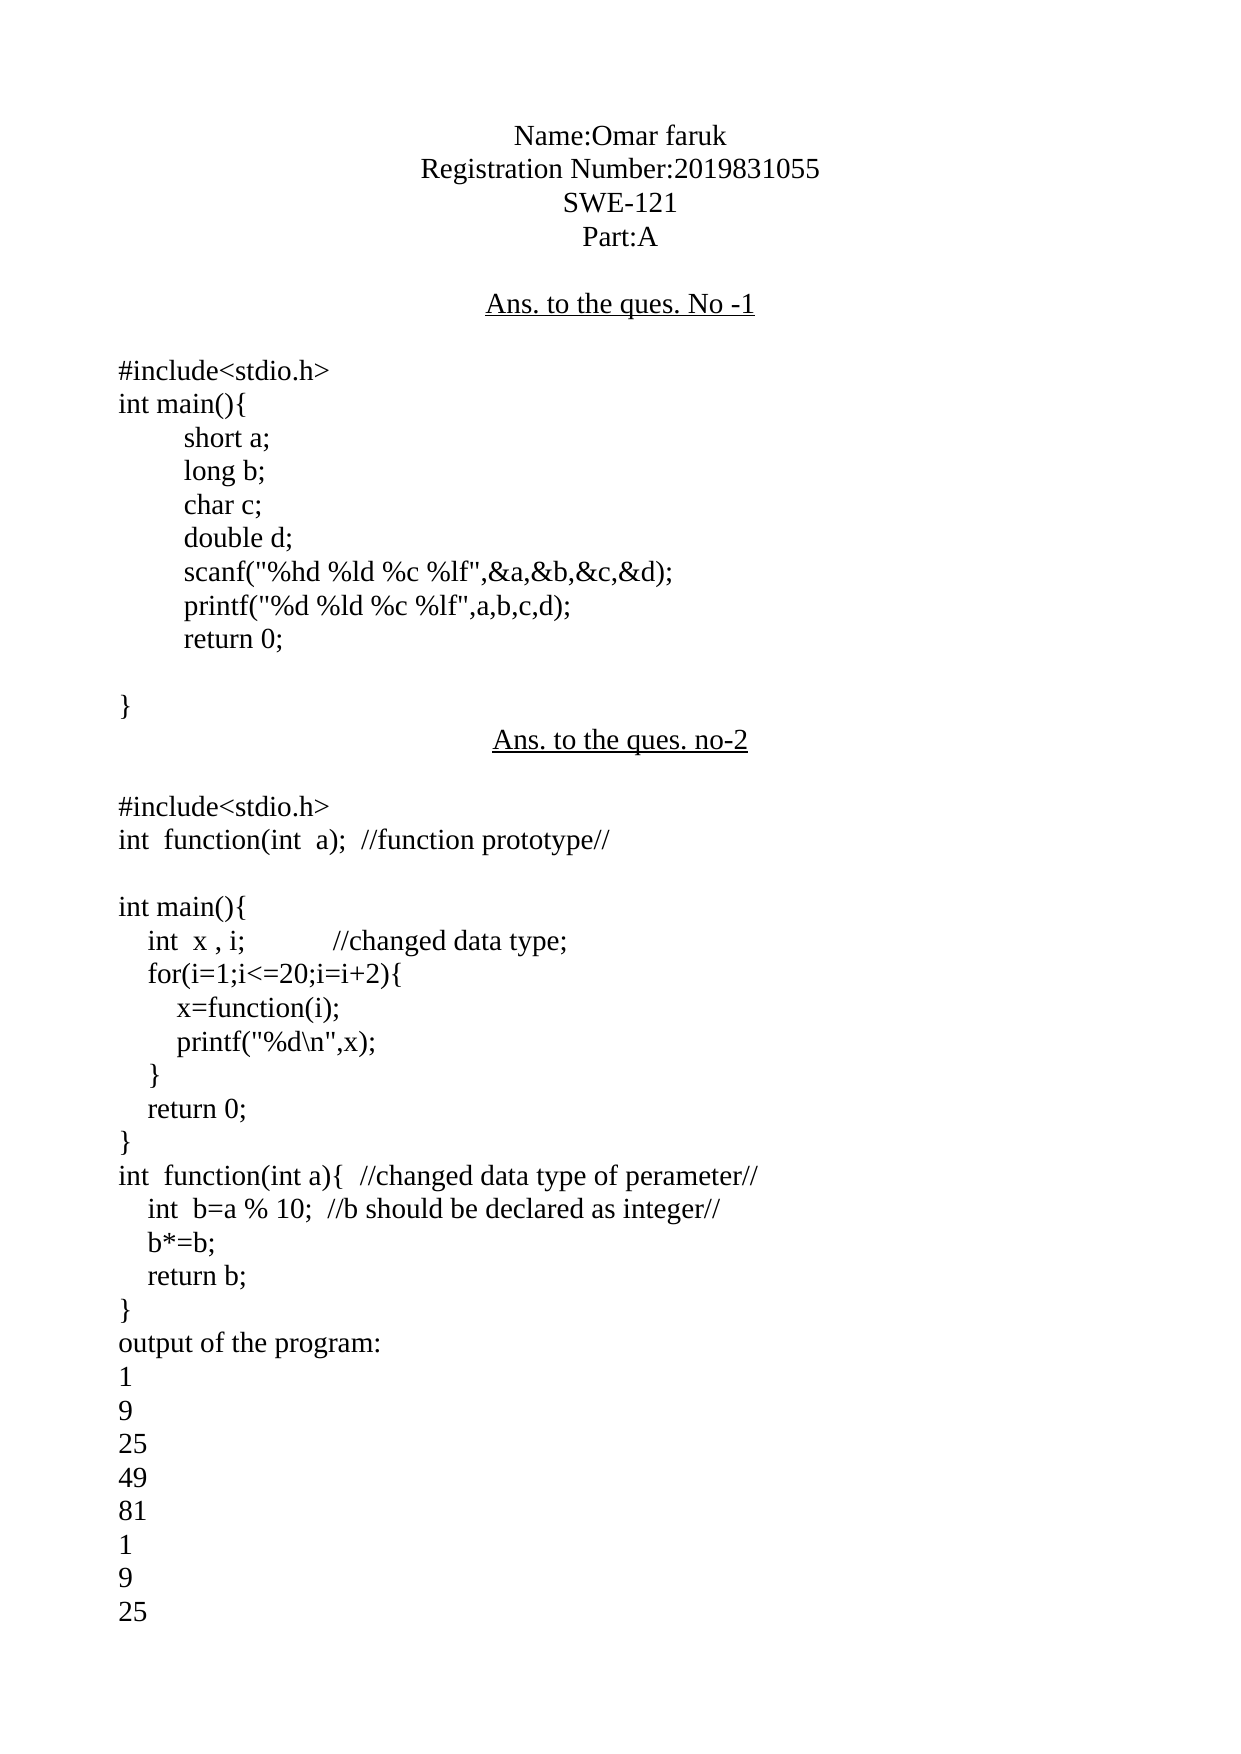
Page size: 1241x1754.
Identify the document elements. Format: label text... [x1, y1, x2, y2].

text int function(int a){ //changed data type of perameter// [118, 1158, 1122, 1191]
text } [118, 688, 1122, 722]
text return 0; [118, 1091, 1122, 1124]
text SWE-121 [118, 185, 1122, 219]
text 81 [118, 1493, 1122, 1527]
text #include<stdio.h> [118, 789, 1122, 822]
text output of the program: [118, 1326, 1122, 1359]
text printf("%d %ld %c %lf",a,b,c,d); [118, 588, 1122, 621]
text b*=b; [118, 1225, 1122, 1258]
text int function(int a); //function prototype// [118, 822, 1122, 856]
text 25 [118, 1594, 1122, 1627]
text } [118, 1057, 1122, 1091]
text #include<stdio.h> [118, 353, 1122, 386]
text } [118, 1292, 1122, 1326]
text 25 [118, 1426, 1122, 1460]
text char c; [118, 487, 1122, 521]
text 1 [118, 1527, 1122, 1560]
text short a; [118, 420, 1122, 453]
text Ans. to the ques. no-2 [118, 722, 1122, 755]
text x=function(i); [118, 990, 1122, 1024]
text Name:Omar faruk [118, 118, 1122, 152]
text int b=a % 10; //b should be declared as integer// [118, 1191, 1122, 1225]
text printf("%d\n",x); [118, 1024, 1122, 1057]
text 9 [118, 1560, 1122, 1594]
text return 0; [118, 621, 1122, 655]
text int x , i; //changed data type; [118, 923, 1122, 957]
text return b; [118, 1258, 1122, 1292]
text 9 [118, 1393, 1122, 1426]
text } [118, 1124, 1122, 1158]
text scanf("%hd %ld %c %lf",&a,&b,&c,&d); [118, 554, 1122, 588]
text 1 [118, 1359, 1122, 1393]
text long b; [118, 453, 1122, 487]
text Part:A [118, 219, 1122, 252]
text 49 [118, 1460, 1122, 1493]
text int main(){ [118, 889, 1122, 923]
text for(i=1;i<=20;i=i+2){ [118, 957, 1122, 990]
text Ans. to the ques. No -1 [118, 286, 1122, 319]
text double d; [118, 521, 1122, 554]
text Registration Number:2019831055 [118, 152, 1122, 185]
text int main(){ [118, 386, 1122, 420]
